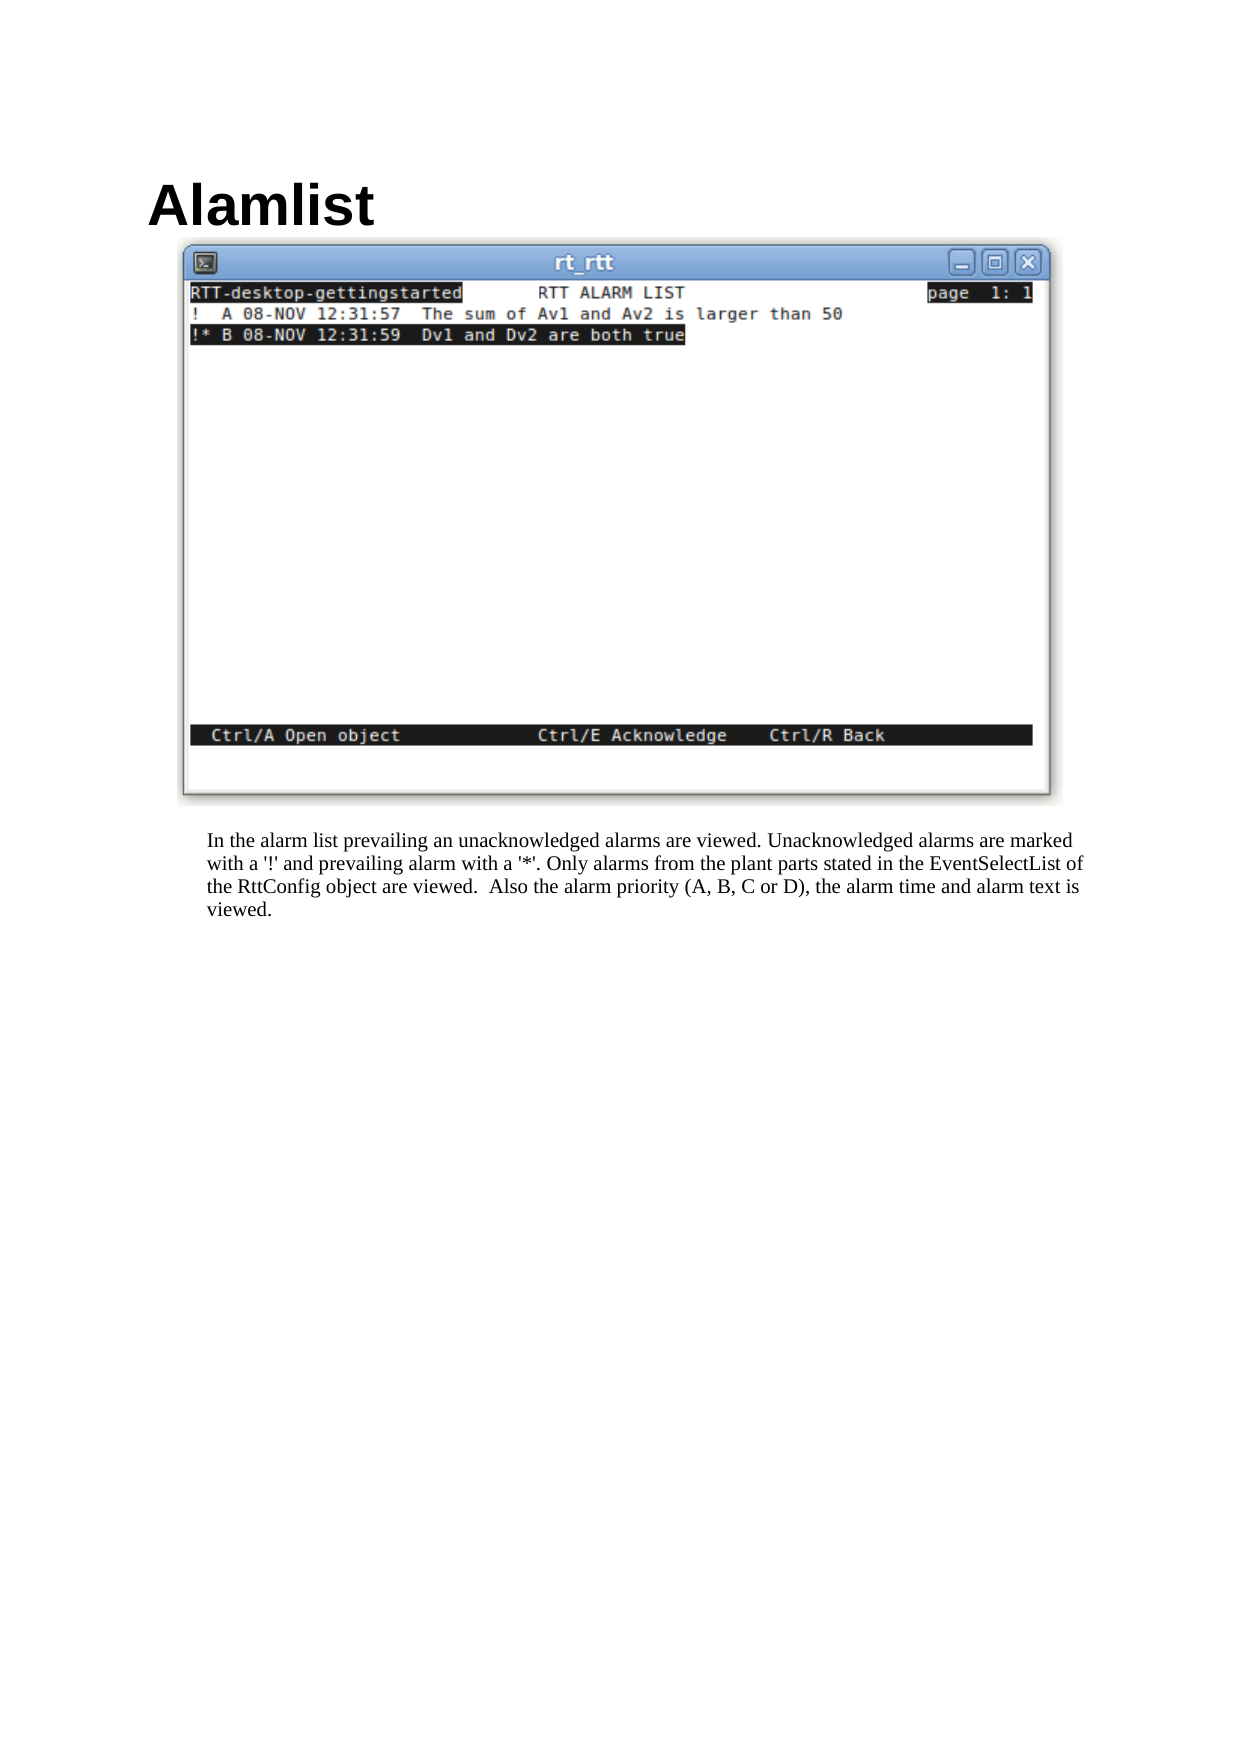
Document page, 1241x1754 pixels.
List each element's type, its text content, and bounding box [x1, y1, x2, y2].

subtitle Alamlist [148, 173, 1092, 238]
picture [177, 237, 1063, 806]
text In the alarm list prevailing an unacknowledged alarms are viewed. Unacknowledged alarms are marked with a '!' and prevailing alarm with a '*'. Only alarms from the plant parts stated in the EventSelectList of the RttConfig object are viewed. Also the alarm priority (A, B, C or D), the alarm time and alarm text is viewed. [207, 829, 1092, 921]
